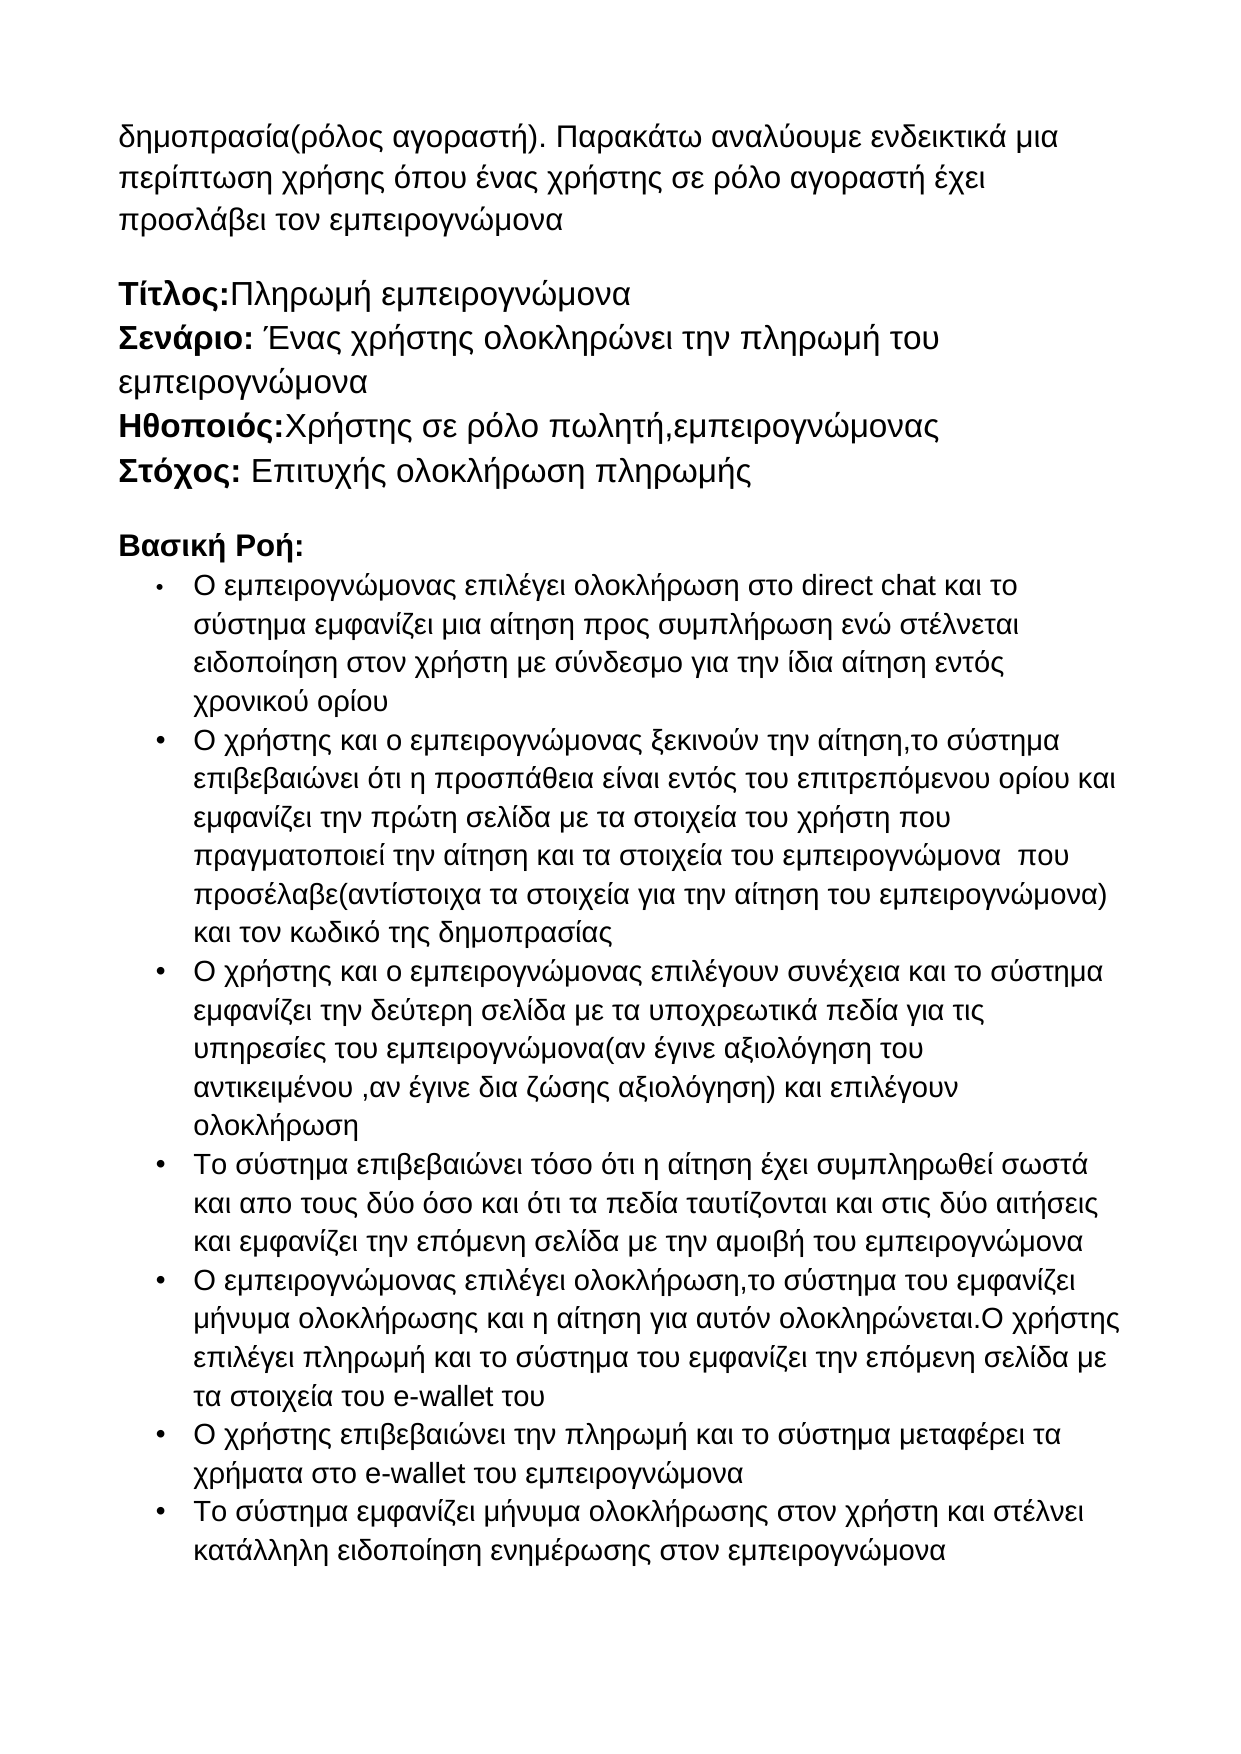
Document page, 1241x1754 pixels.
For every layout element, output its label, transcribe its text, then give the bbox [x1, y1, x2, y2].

text Βασική Ροή: [118, 527, 1122, 563]
text Ηθοποιός:Χρήστης σε ρόλο πωλητή,εμπειρογνώμονας [118, 407, 1122, 445]
list Ο εμπειρογνώμονας επιλέγει ολοκλήρωση,το σύστημα του εμφανίζει μήνυμα ολοκλήρωσης και η αίτηση για αυτόν ολοκληρώνεται.Ο χρήστης επιλέγει πληρωμή και το σύστημα του εμφανίζει την επόμενη σελίδα με τα στοιχεία του e-wallet του [156, 1263, 1122, 1412]
text Στόχος: Επιτυχής ολοκλήρωση πληρωμής [118, 451, 1122, 489]
list Ο χρήστης και ο εμπειρογνώμονας ξεκινούν την αίτηση,το σύστημα επιβεβαιώνει ότι η προσπάθεια είναι εντός του επιτρεπόμενου ορίου και εμφανίζει την πρώτη σελίδα με τα στοιχεία του χρήστη που πραγματοποιεί την αίτηση και τα στοιχεία του εμπειρογνώμονα που προσέλαβε(αντίστοιχα τα στοιχεία για την αίτηση του εμπειρογνώμονα) και τον κωδικό της δημοπρασίας [156, 722, 1122, 949]
text δημοπρασία(ρόλος αγοραστή). Παρακάτω αναλύουμε ενδεικτικά μια περίπτωση χρήσης όπου ένας χρήστης σε ρόλο αγοραστή έχει προσλάβει τον εμπειρογνώμονα [118, 118, 1122, 237]
list Το σύστημα επιβεβαιώνει τόσο ότι η αίτηση έχει συμπληρωθεί σωστά και απο τους δύο όσο και ότι τα πεδία ταυτίζονται και στις δύο αιτήσεις και εμφανίζει την επόμενη σελίδα με την αμοιβή του εμπειρογνώμονα [156, 1147, 1122, 1258]
text Σενάριο: Ένας χρήστης ολοκληρώνει την πληρωμή του εμπειρογνώμονα [118, 318, 1122, 401]
list Ο χρήστης επιβεβαιώνει την πληρωμή και το σύστημα μεταφέρει τα χρήματα στο e-wallet του εμπειρογνώμονα [156, 1417, 1122, 1489]
list Ο χρήστης και ο εμπειρογνώμονας επιλέγουν συνέχεια και το σύστημα εμφανίζει την δεύτερη σελίδα με τα υποχρεωτικά πεδία για τις υπηρεσίες του εμπειρογνώμονα(αν έγινε αξιολόγηση του αντικειμένου ,αν έγινε δια ζώσης αξιολόγηση) και επιλέγουν ολοκλήρωση [156, 954, 1122, 1142]
text Τίτλος:Πληρωμή εμπειρογνώμονα [118, 274, 1122, 312]
list O εμπειρογνώμονας επιλέγει ολοκλήρωση στο direct chat και το σύστημα εμφανίζει μια αίτηση προς συμπλήρωση ενώ στέλνεται ειδοποίηση στον χρήστη με σύνδεσμο για την ίδια αίτηση εντός χρονικού ορίου [156, 568, 1122, 717]
list Το σύστημα εμφανίζει μήνυμα ολοκλήρωσης στον χρήστη και στέλνει κατάλληλη ειδοποίηση ενημέρωσης στον εμπειρογνώμονα [156, 1494, 1122, 1567]
